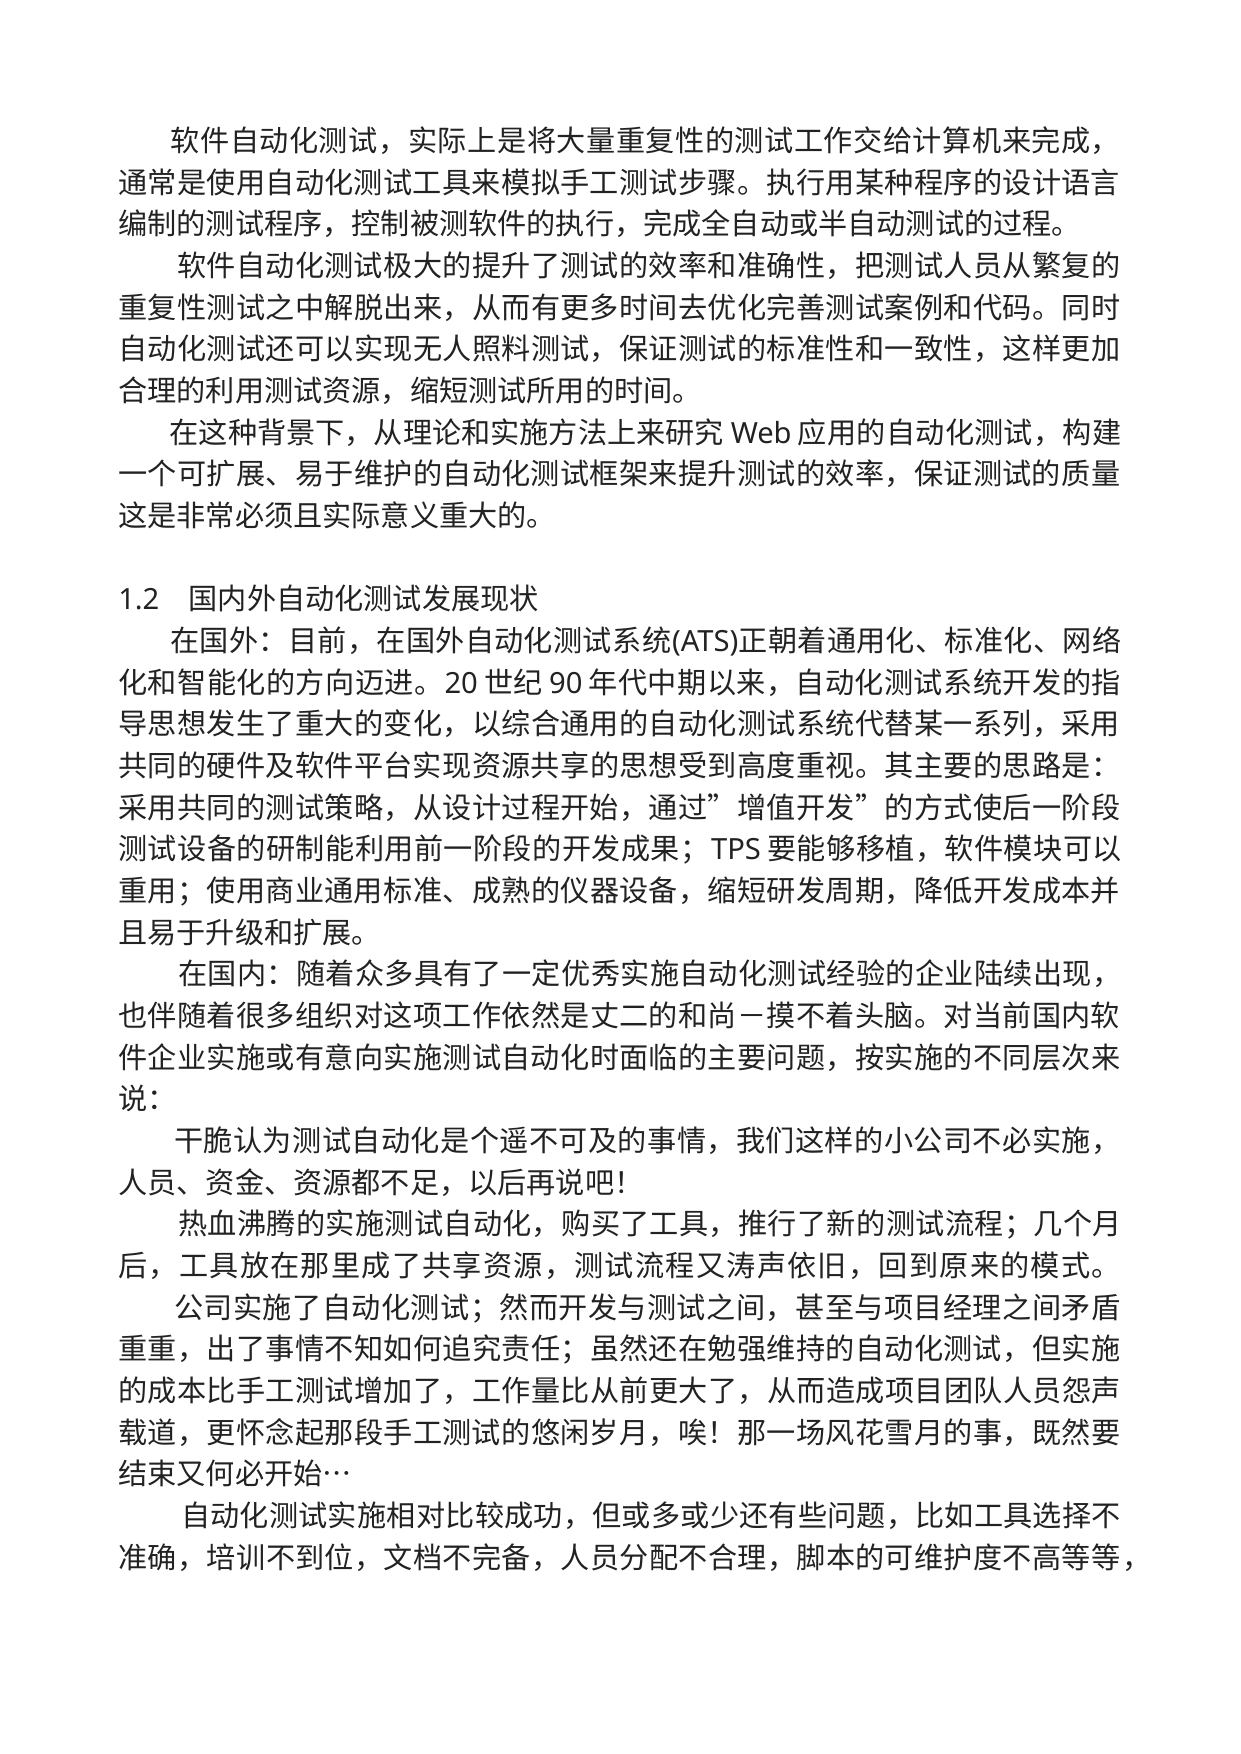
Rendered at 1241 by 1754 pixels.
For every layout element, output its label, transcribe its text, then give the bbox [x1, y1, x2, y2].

text 热血沸腾的实施测试自动化，购买了工具，推行了新的测试流程；几个月后，工具放在那里成了共享资源，测试流程又涛声依旧，回到原来的模式。 公司实施了自动化测试；然而开发与测试之间，甚至与项目经理之间矛盾重重，出了事情不知如何追究责任；虽然还在勉强维持的自动化测试，但实施的成本比手工测试增加了，工作量比从前更大了，从而造成项目团队人员怨声载道，更怀念起那段手工测试的悠闲岁月，唉！那一场风花雪月的事，既然要结束又何必开始… [118, 1201, 1122, 1493]
text 在国外：目前，在国外自动化测试系统(ATS)正朝着通用化、标准化、网络化和智能化的方向迈进。20世纪90年代中期以来，自动化测试系统开发的指导思想发生了重大的变化，以综合通用的自动化测试系统代替某一系列，采用共同的硬件及软件平台实现资源共享的思想受到高度重视。其主要的思路是：采用共同的测试策略，从设计过程开始，通过”增值开发”的方式使后一阶段测试设备的研制能利用前一阶段的开发成果；TPS要能够移植，软件模块可以重用；使用商业通用标准、成熟的仪器设备，缩短研发周期，降低开发成本并且易于升级和扩展。 [118, 618, 1122, 951]
text 干脆认为测试自动化是个遥不可及的事情，我们这样的小公司不必实施，人员、资金、资源都不足，以后再说吧！ [118, 1118, 1122, 1201]
text 1.2 国内外自动化测试发展现状 [118, 576, 1122, 618]
text 在这种背景下，从理论和实施方法上来研究 Web应用的自动化测试，构建一个可扩展、易于维护的自动化测试框架来提升测试的效率，保证测试的质量，这是非常必须且实际意义重大的。 [118, 410, 1122, 535]
text 软件自动化测试极大的提升了测试的效率和准确性，把测试人员从繁复的重复性测试之中解脱出来，从而有更多时间去优化完善测试案例和代码。同时自动化测试还可以实现无人照料测试，保证测试的标准性和一致性，这样更加合理的利用测试资源，缩短测试所用的时间。 [118, 243, 1122, 410]
text 软件自动化测试，实际上是将大量重复性的测试工作交给计算机来完成，通常是使用自动化测试工具来模拟手工测试步骤。执行用某种程序的设计语言编制的测试程序，控制被测软件的执行，完成全自动或半自动测试的过程。 [118, 118, 1122, 243]
text 自动化测试实施相对比较成功，但或多或少还有些问题，比如工具选择不准确，培训不到位，文档不完备，人员分配不合理，脚本的可维护度不高等等，造成一种表面上的自动化测试流程，是一幅空架子，如同山间竹笋,嘴尖皮厚腹中空。 [118, 1493, 1122, 1576]
text 在国内：随着众多具有了一定优秀实施自动化测试经验的企业陆续出现，也伴随着很多组织对这项工作依然是丈二的和尚－摸不着头脑。对当前国内软件企业实施或有意向实施测试自动化时面临的主要问题，按实施的不同层次来说： [118, 951, 1122, 1118]
